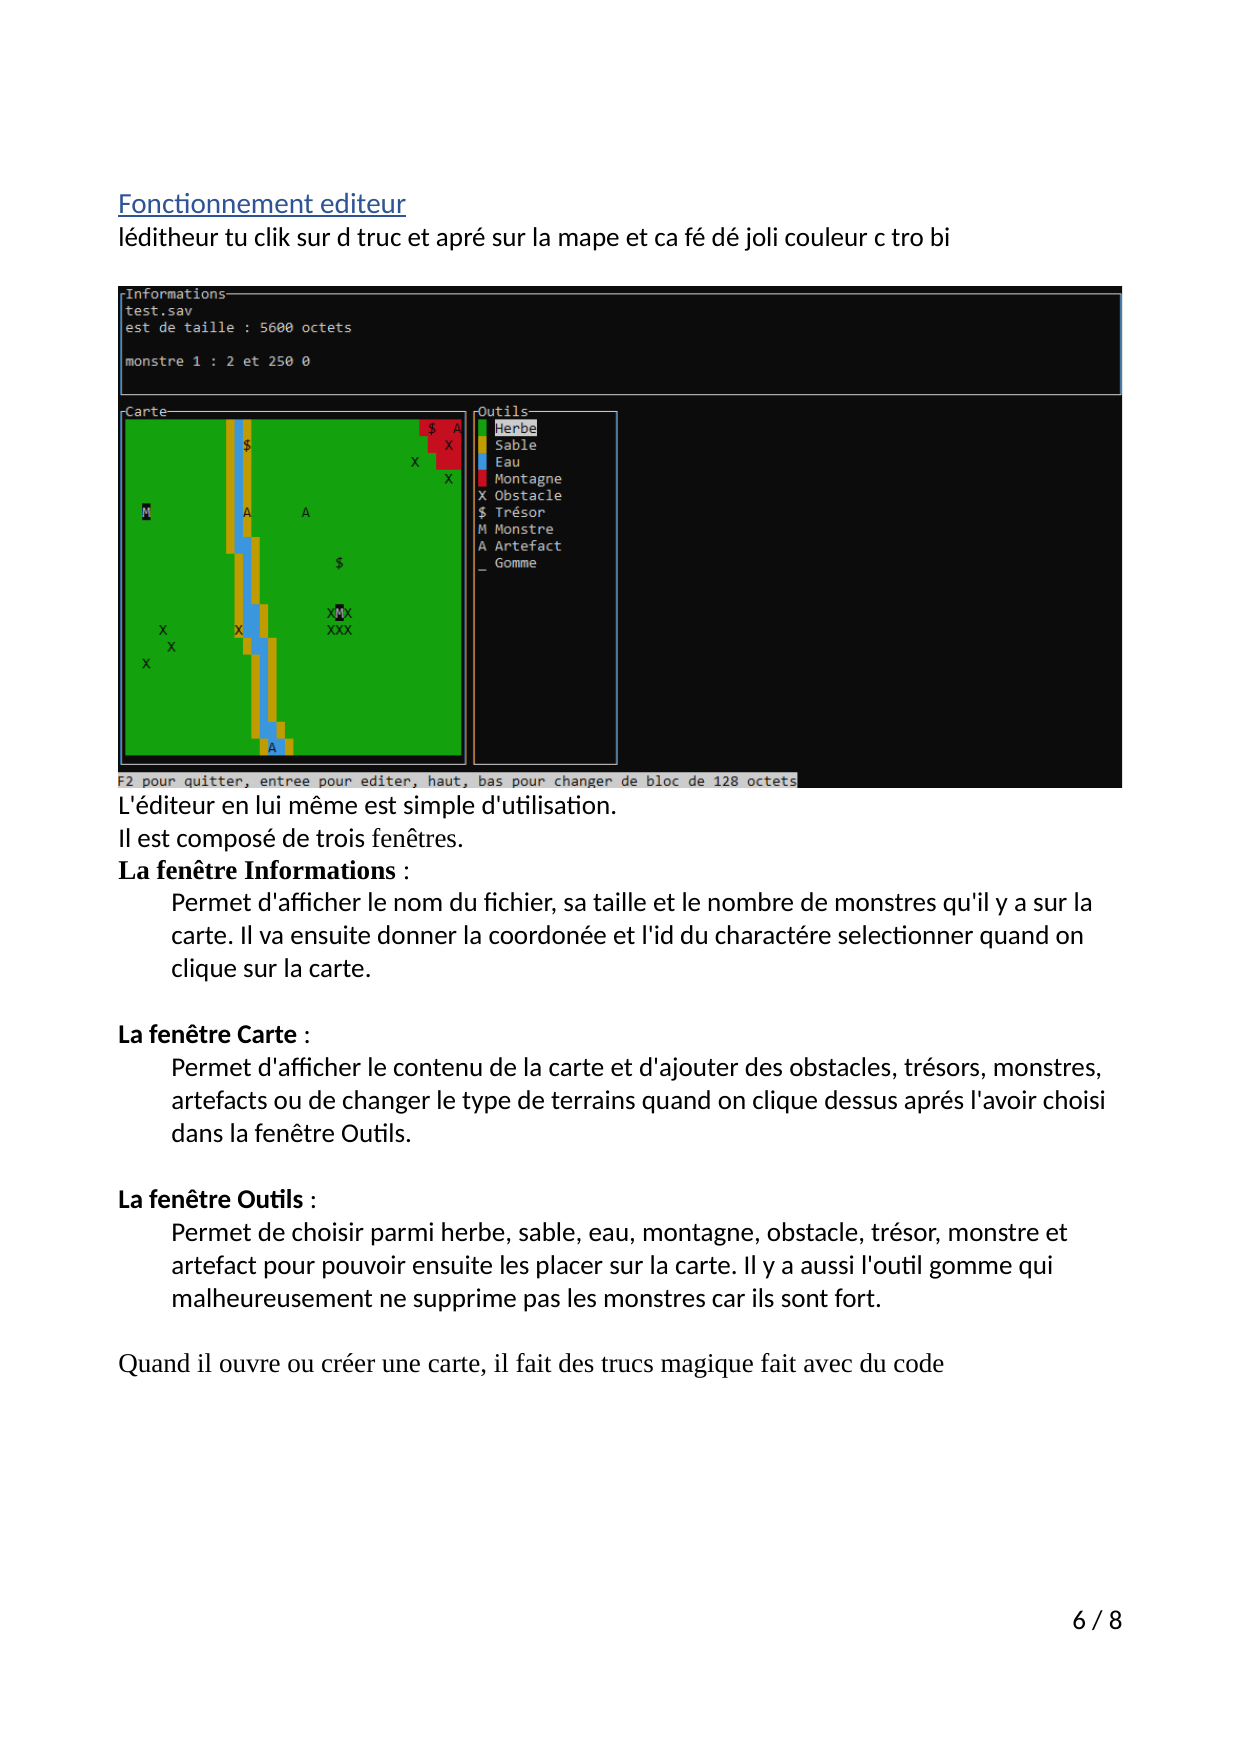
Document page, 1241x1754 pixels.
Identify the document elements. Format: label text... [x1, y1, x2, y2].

text Permet de choisir parmi herbe, sable, eau, montagne, obstacle, trésor, monstre et artefact pour pouvoir ensuite les placer sur la carte. Il y a aussi l'outil gomme qui malheureusement ne supprime pas les monstres car ils sont fort. [171, 1215, 1122, 1314]
picture [118, 286, 1123, 788]
text Permet d'afficher le contenu de la carte et d'ajouter des obstacles, trésors, monstres, artefacts ou de changer le type de terrains quand on clique dessus aprés l'avoir choisi dans la fenêtre Outils. [171, 1050, 1122, 1149]
text La fenêtre Outils : [118, 1182, 1122, 1215]
text L'éditeur en lui même est simple d'utilisation. [118, 788, 1122, 821]
subtitle Fonctionnement editeur [118, 185, 1122, 220]
text Il est composé de trois fenêtres. [118, 821, 1122, 854]
text léditheur tu clik sur d truc et apré sur la mape et ca fé dé joli couleur c tro bi [118, 220, 1122, 253]
text La fenêtre Carte : [118, 1017, 1122, 1050]
text Quand il ouvre ou créer une carte, il fait des trucs magique fait avec du code [118, 1347, 1122, 1378]
text La fenêtre Informations : [118, 854, 1122, 885]
text Permet d'afficher le nom du fichier, sa taille et le nombre de monstres qu'il y a sur la carte. Il va ensuite donner la coordonée et l'id du charactére selectionner quand on clique sur la carte. [171, 885, 1122, 984]
